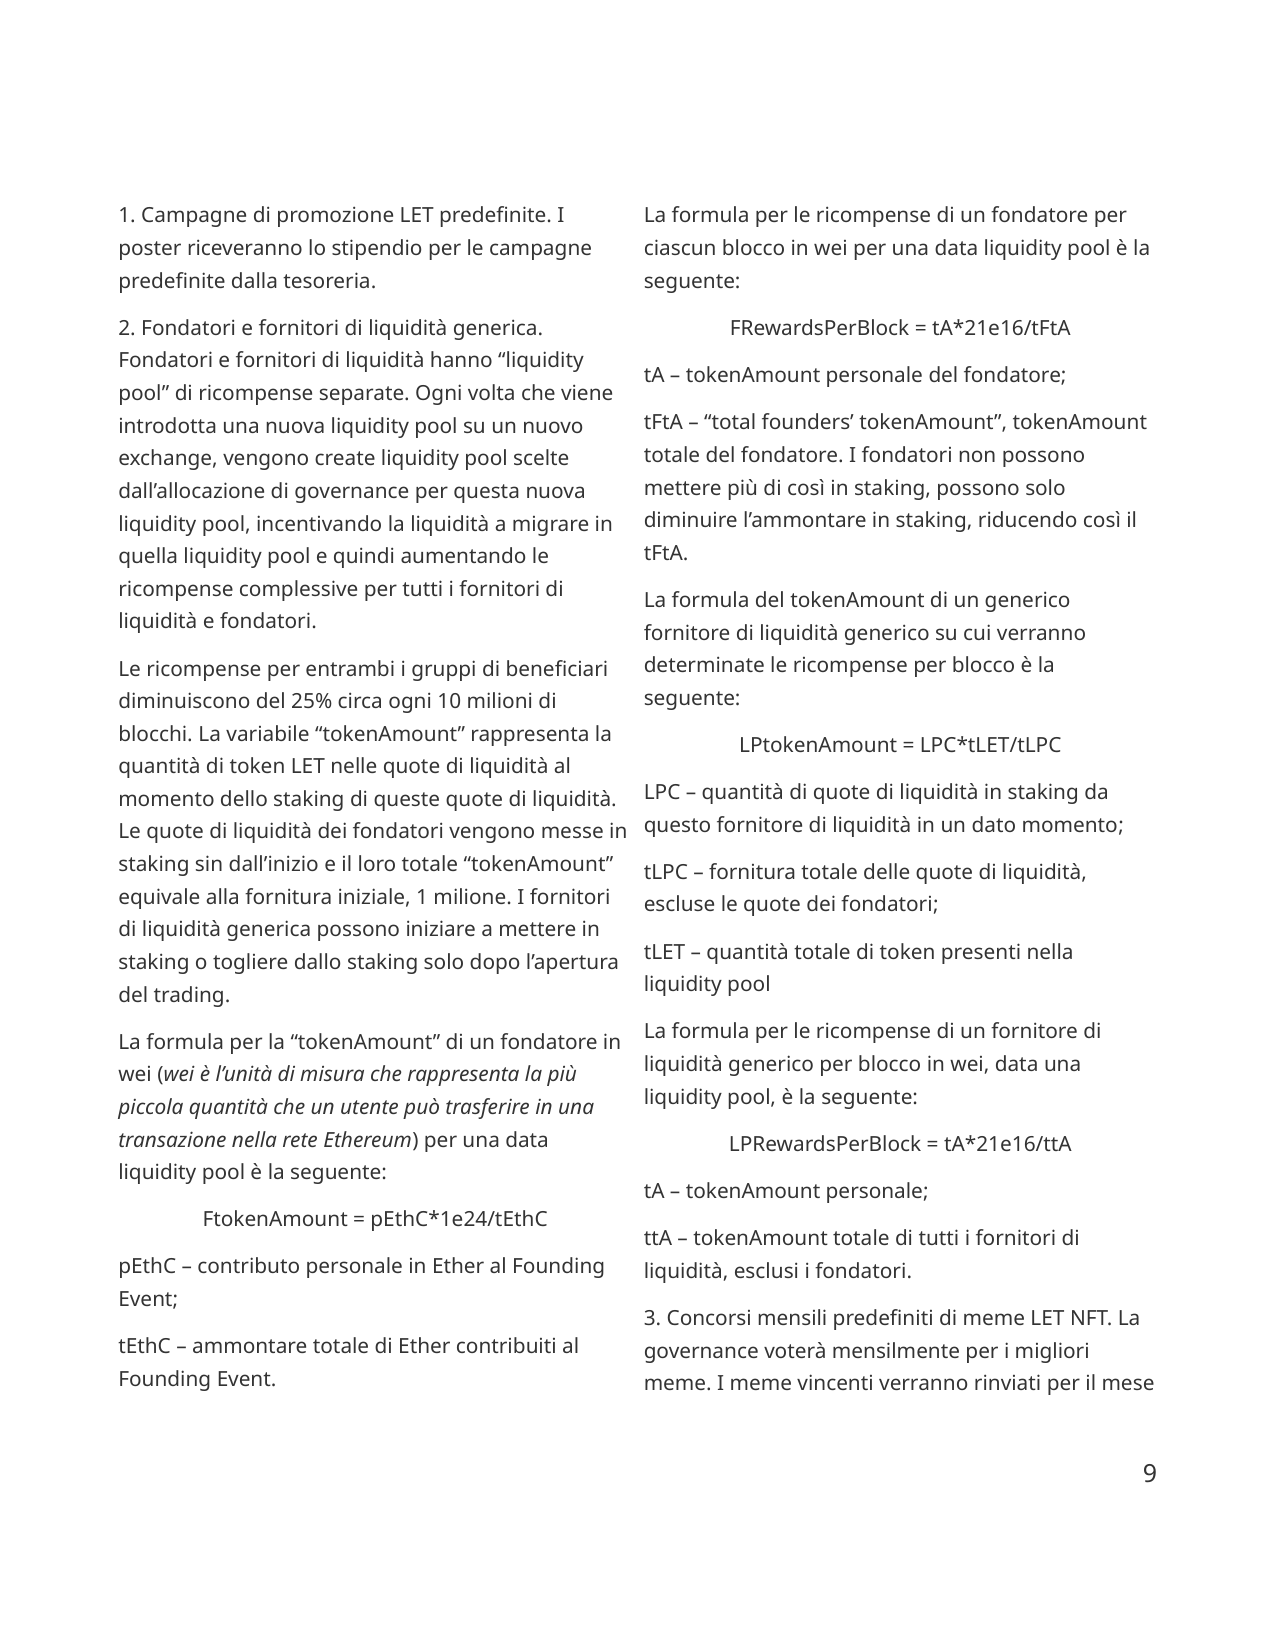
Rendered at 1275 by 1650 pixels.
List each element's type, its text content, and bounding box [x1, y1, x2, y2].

text FtokenAmount = pEthC*1e24/tEthC [118, 1204, 632, 1233]
text tA – tokenAmount personale; [643, 1176, 1157, 1204]
text La formula del tokenAmount di un generico fornitore di liquidità generico su cui verranno determinate le ricompense per blocco è la seguente: [643, 585, 1157, 711]
text tFtA – “total founders’ tokenAmount”, tokenAmount totale del fondatore. I fondatori non possono mettere più di così in staking, possono solo diminuire l’ammontare in staking, riducendo così il tFtA. [643, 407, 1157, 566]
text La formula per la “tokenAmount” di un fondatore in wei (wei è l’unità di misura che rappresenta la più piccola quantità che un utente può trasferire in una transazione nella rete Ethereum) per una data liquidity pool è la seguente: [118, 1027, 632, 1186]
text LPC – quantità di quote di liquidità in staking da questo fornitore di liquidità in un dato momento; [643, 777, 1157, 838]
text Le ricompense per entrambi i gruppi di beneficiari diminuiscono del 25% circa ogni 10 milioni di blocchi. La variabile “tokenAmount” rappresenta la quantità di token LET nelle quote di liquidità al momento dello staking di queste quote di liquidità. Le quote di liquidità dei fondatori vengono messe in staking sin dall’inizio e il loro totale “tokenAmount” equivale alla fornitura iniziale, 1 milione. I fornitori di liquidità generica possono iniziare a mettere in staking o togliere dallo staking solo dopo l’apertura del trading. [118, 654, 632, 1008]
text tLPC – fornitura totale delle quote di liquidità, escluse le quote dei fondatori; [643, 857, 1157, 918]
text 1. Campagne di promozione LET predefinite. I poster riceveranno lo stipendio per le campagne predefinite dalla tesoreria. [118, 201, 632, 294]
text 2. Fondatori e fornitori di liquidità generica. Fondatori e fornitori di liquidità hanno “liquidity pool” di ricompense separate. Ogni volta che viene introdotta una nuova liquidity pool su un nuovo exchange, vengono create liquidity pool scelte dall’allocazione di governance per questa nuova liquidity pool, incentivando la liquidità a migrare in quella liquidity pool e quindi aumentando le ricompense complessive per tutti i fornitori di liquidità e fondatori. [118, 313, 632, 635]
text tLET – quantità totale di token presenti nella liquidity pool [643, 937, 1157, 998]
text La formula per le ricompense di un fondatore per ciascun blocco in wei per una data liquidity pool è la seguente: [643, 201, 1157, 294]
text 3. Concorsi mensili predefiniti di meme LET NFT. La governance voterà mensilmente per i migliori meme. I meme vincenti verranno rinviati per il mese [643, 1303, 1157, 1397]
text La formula per le ricompense di un fornitore di liquidità generico per blocco in wei, data una liquidity pool, è la seguente: [643, 1017, 1157, 1110]
text tEthC – ammontare totale di Ether contribuiti al Founding Event. [118, 1331, 632, 1392]
text LPRewardsPerBlock = tA*21e16/ttA [643, 1129, 1157, 1157]
text FRewardsPerBlock = tA*21e16/tFtA [643, 313, 1157, 341]
text ttA – tokenAmount totale di tutti i fornitori di liquidità, esclusi i fondatori. [643, 1223, 1157, 1284]
text LPtokenAmount = LPC*tLET/tLPC [643, 730, 1157, 758]
text tA – tokenAmount personale del fondatore; [643, 360, 1157, 389]
text pEthC – contributo personale in Ether al Founding Event; [118, 1252, 632, 1313]
